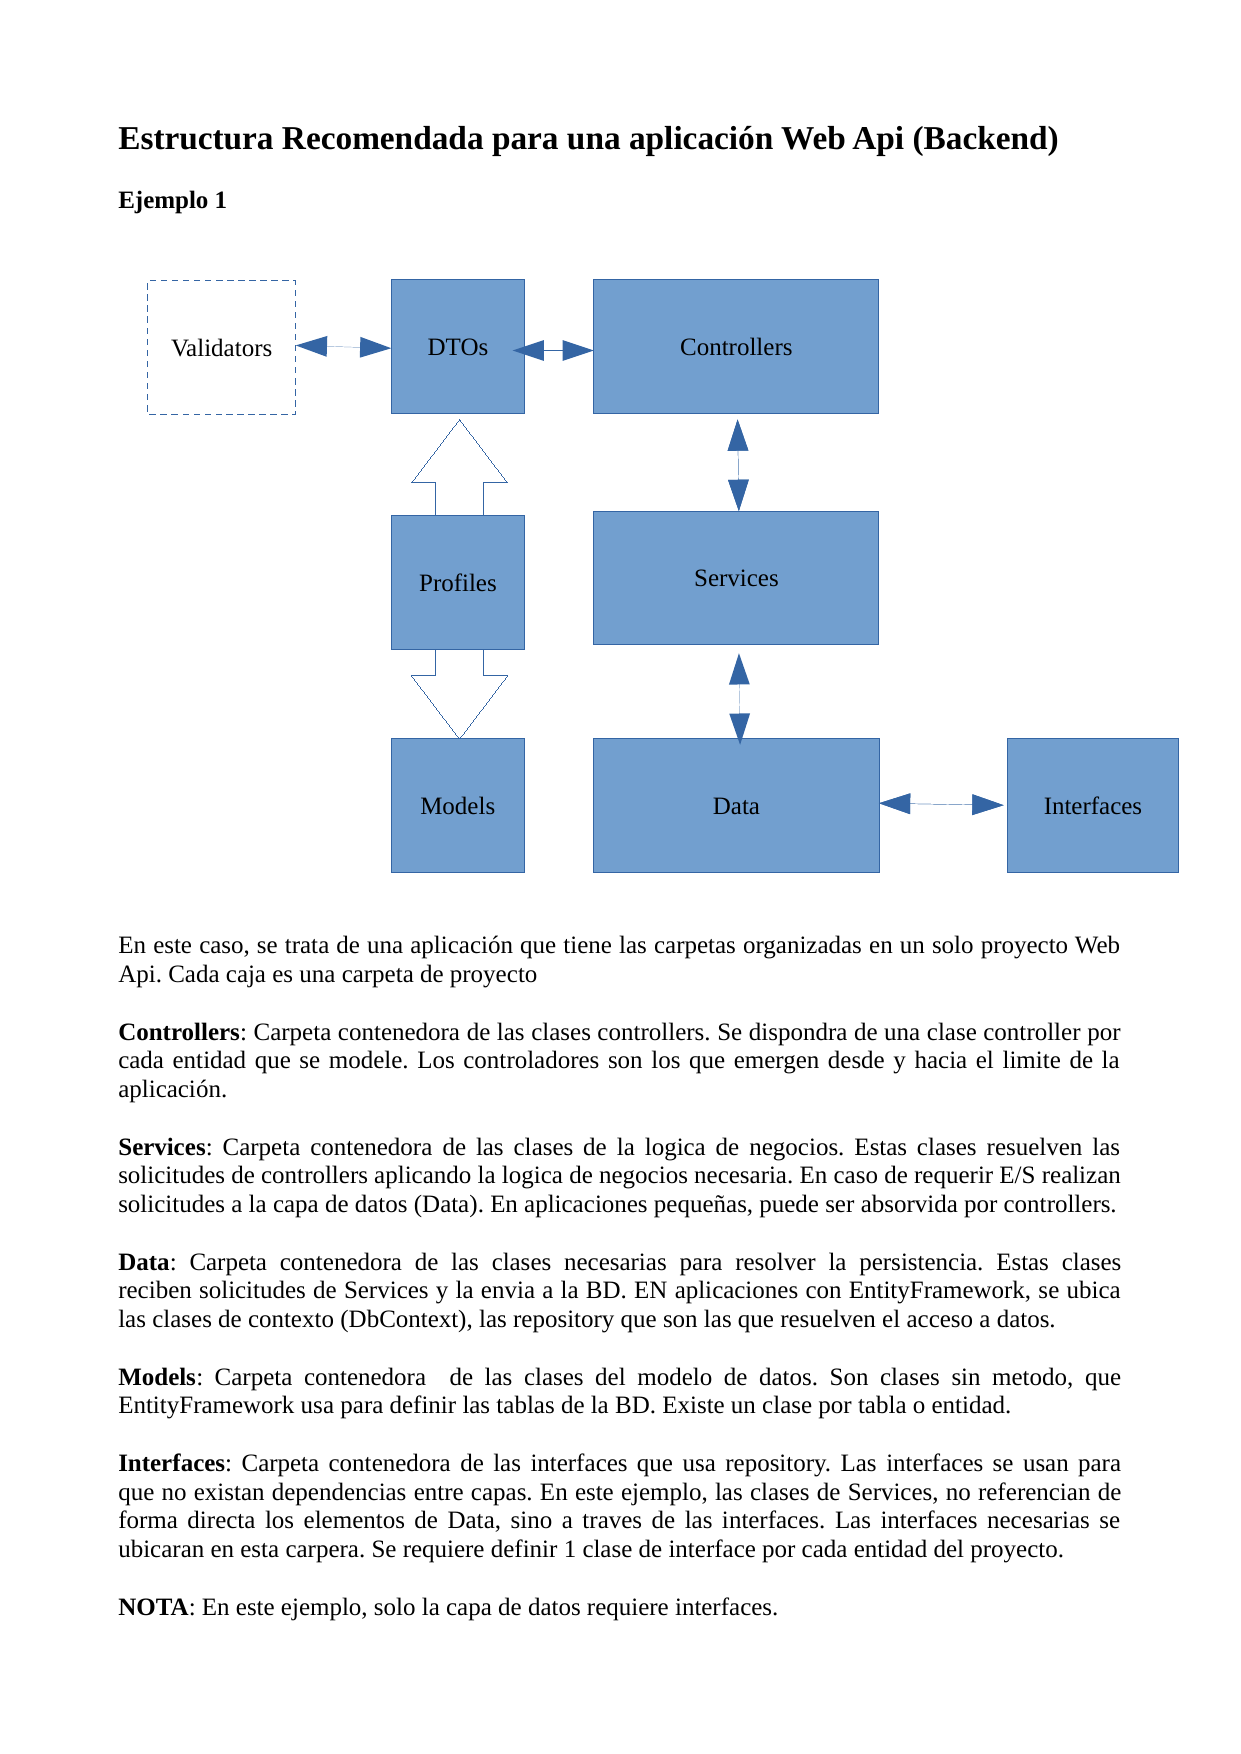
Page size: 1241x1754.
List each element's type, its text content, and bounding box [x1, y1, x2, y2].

text En este caso, se trata de una aplicación que tiene las carpetas organizadas en un solo proyecto Web Api. Cada caja es una carpeta de proyecto [118, 930, 1122, 988]
text Interfaces: Carpeta contenedora de las interfaces que usa repository. Las interfaces se usan para que no existan dependencias entre capas. En este ejemplo, las clases de Services, no referencian de forma directa los elementos de Data, sino a traves de las interfaces. Las interfaces necesarias se ubicaran en esta carpera. Se requiere definir 1 clase de interface por cada entidad del proyecto. [118, 1448, 1122, 1563]
text Ejemplo 1 [118, 185, 1122, 214]
text Controllers: Carpeta contenedora de las clases controllers. Se dispondra de una clase controller por cada entidad que se modele. Los controladores son los que emergen desde y hacia el limite de la aplicación. [118, 1017, 1122, 1103]
text Estructura Recomendada para una aplicación Web Api (Backend) [118, 118, 1122, 156]
text NOTA: En este ejemplo, solo la capa de datos requiere interfaces. [118, 1592, 1122, 1620]
text Services: Carpeta contenedora de las clases de la logica de negocios. Estas clases resuelven las solicitudes de controllers aplicando la logica de negocios necesaria. En caso de requerir E/S realizan solicitudes a la capa de datos (Data). En aplicaciones pequeñas, puede ser absorvida por controllers. [118, 1132, 1122, 1218]
text Models: Carpeta contenedora de las clases del modelo de datos. Son clases sin metodo, que EntityFramework usa para definir las tablas de la BD. Existe un clase por tabla o entidad. [118, 1362, 1122, 1419]
text Data: Carpeta contenedora de las clases necesarias para resolver la persistencia. Estas clases reciben solicitudes de Services y la envia a la BD. EN aplicaciones con EntityFramework, se ubica las clases de contexto (DbContext), las repository que son las que resuelven el acceso a datos. [118, 1247, 1122, 1333]
